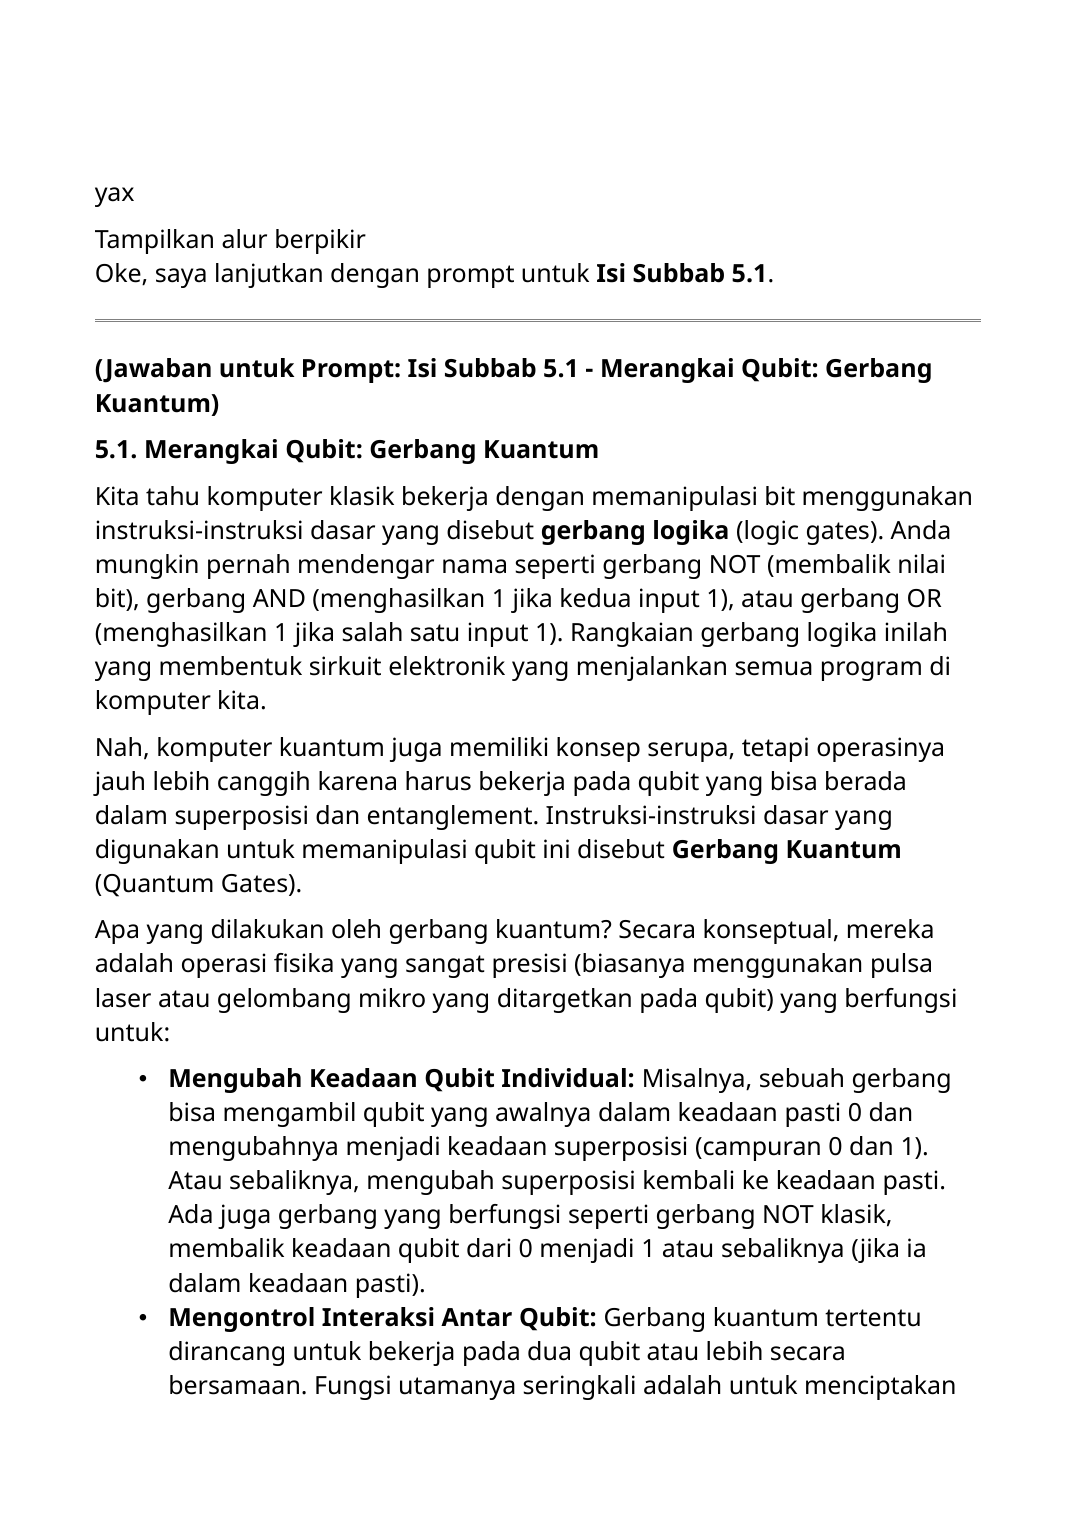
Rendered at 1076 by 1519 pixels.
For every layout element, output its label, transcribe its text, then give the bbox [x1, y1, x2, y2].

text Tampilkan alur berpikir [94, 222, 981, 256]
text Nah, komputer kuantum juga memiliki konsep serupa, tetapi operasinya jauh lebih canggih karena harus bekerja pada qubit yang bisa berada dalam superposisi dan entanglement. Instruksi-instruksi dasar yang digunakan untuk memanipulasi qubit ini disebut Gerbang Kuantum (Quantum Gates). [94, 729, 981, 899]
text 5.1. Merangkai Qubit: Gerbang Kuantum [94, 432, 981, 466]
text Kita tahu komputer klasik bekerja dengan memanipulasi bit menggunakan instruksi-instruksi dasar yang disebut gerbang logika (logic gates). Anda mungkin pernah mendengar nama seperti gerbang NOT (membalik nilai bit), gerbang AND (menghasilkan 1 jika kedua input 1), atau gerbang OR (menghasilkan 1 jika salah satu input 1). Rangkaian gerbang logika inilah yang membentuk sirkuit elektronik yang menjalankan semua program di komputer kita. [94, 478, 981, 717]
text yax [94, 175, 981, 209]
text Oke, saya lanjutkan dengan prompt untuk Isi Subbab 5.1. [94, 256, 981, 290]
text (Jawaban untuk Prompt: Isi Subbab 5.1 - Merangkai Qubit: Gerbang Kuantum) [94, 351, 981, 419]
list Mengubah Keadaan Qubit Individual: Misalnya, sebuah gerbang bisa mengambil qubit yang awalnya dalam keadaan pasti 0 dan mengubahnya menjadi keadaan superposisi (campuran 0 dan 1). Atau sebaliknya, mengubah superposisi kembali ke keadaan pasti. Ada juga gerbang yang berfungsi seperti gerbang NOT klasik, membalik keadaan qubit dari 0 menjadi 1 atau sebaliknya (jika ia dalam keadaan pasti). [139, 1061, 981, 1299]
list Mengontrol Interaksi Antar Qubit: Gerbang kuantum tertentu dirancang untuk bekerja pada dua qubit atau lebih secara bersamaan. Fungsi utamanya seringkali adalah untuk menciptakan [139, 1299, 981, 1401]
text Apa yang dilakukan oleh gerbang kuantum? Secara konseptual, mereka adalah operasi fisika yang sangat presisi (biasanya menggunakan pulsa laser atau gelombang mikro yang ditargetkan pada qubit) yang berfungsi untuk: [94, 912, 981, 1048]
